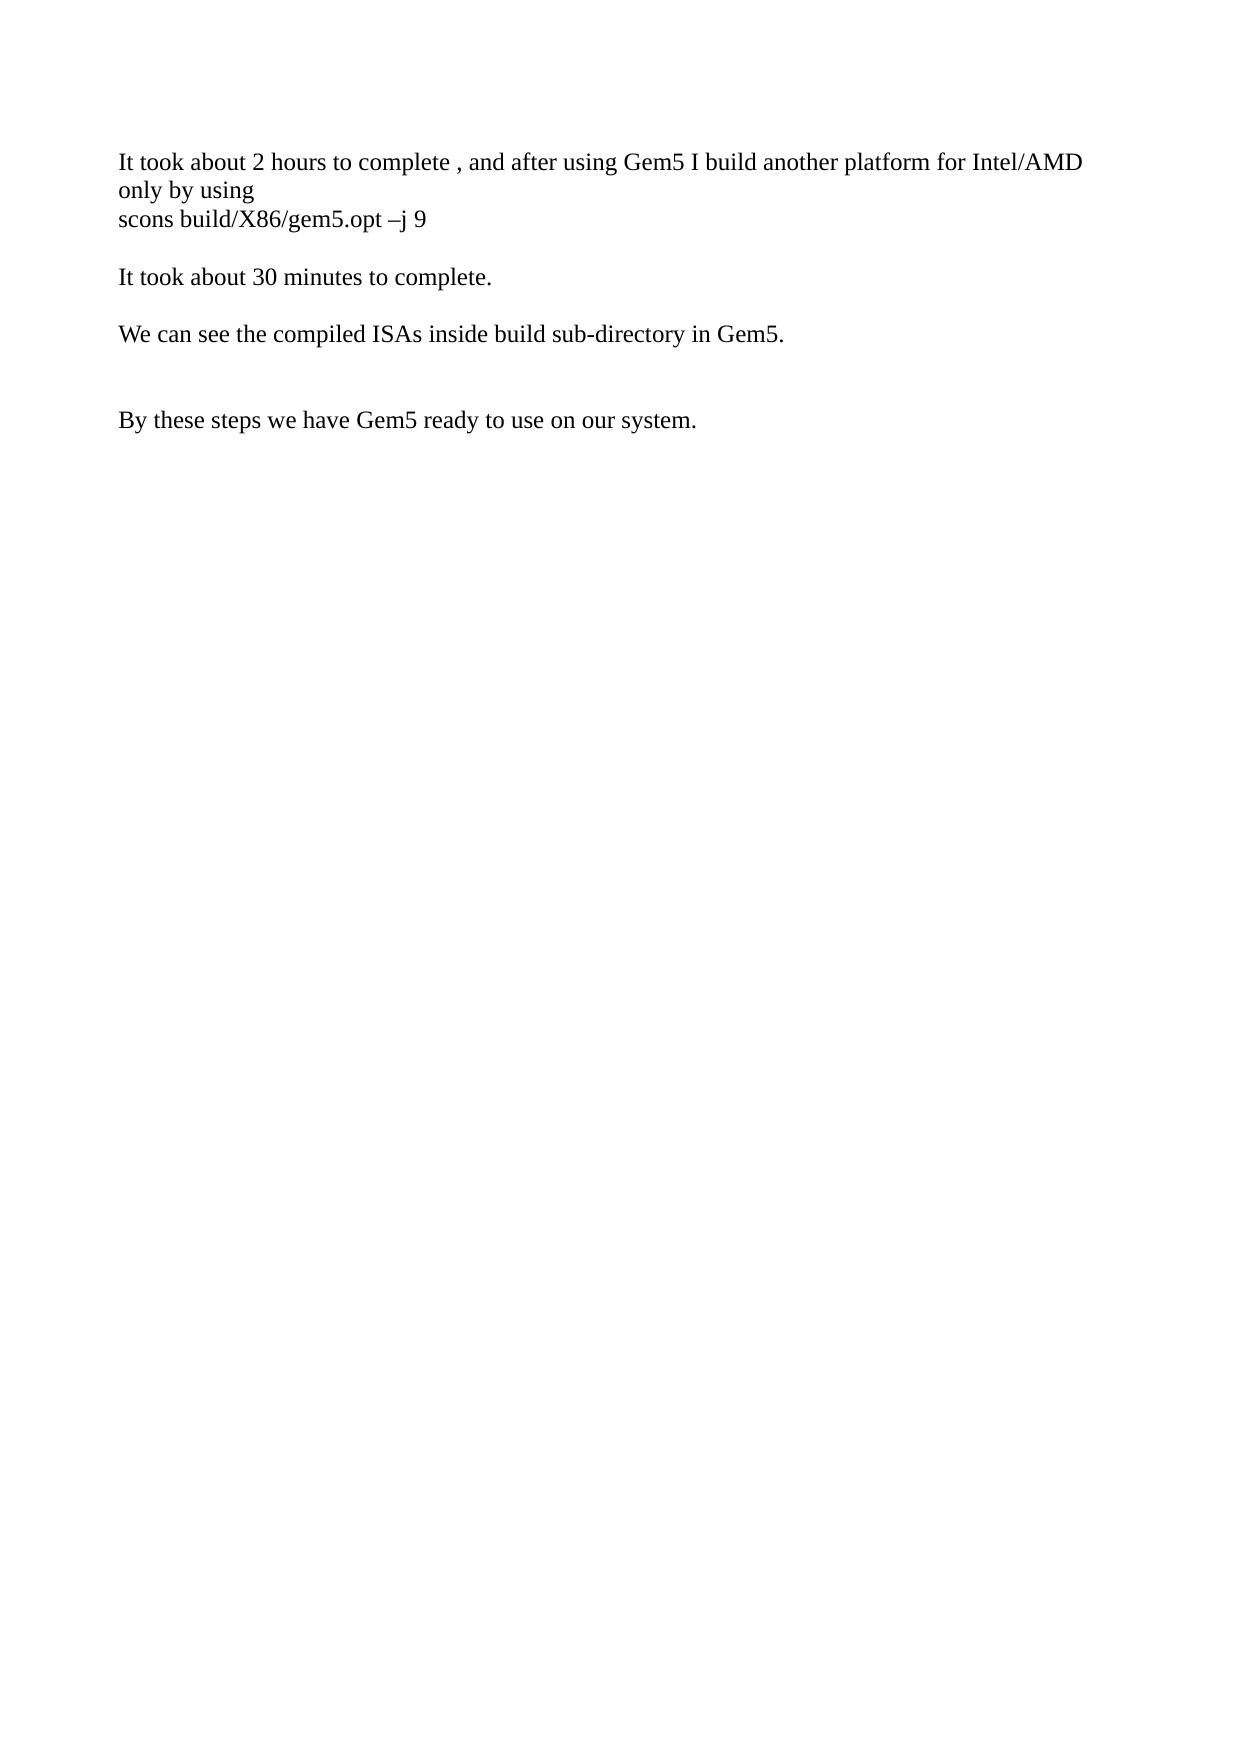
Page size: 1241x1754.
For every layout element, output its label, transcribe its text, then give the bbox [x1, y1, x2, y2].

text By these steps we have Gem5 ready to use on our system. [118, 406, 1122, 434]
text It took about 2 hours to complete , and after using Gem5 I build another platform for Intel/AMD only by using scons build/X86/gem5.opt –j 9 [118, 147, 1122, 233]
text It took about 30 minutes to complete. [118, 262, 1122, 291]
text We can see the compiled ISAs inside build sub-directory in Gem5. [118, 319, 1122, 348]
